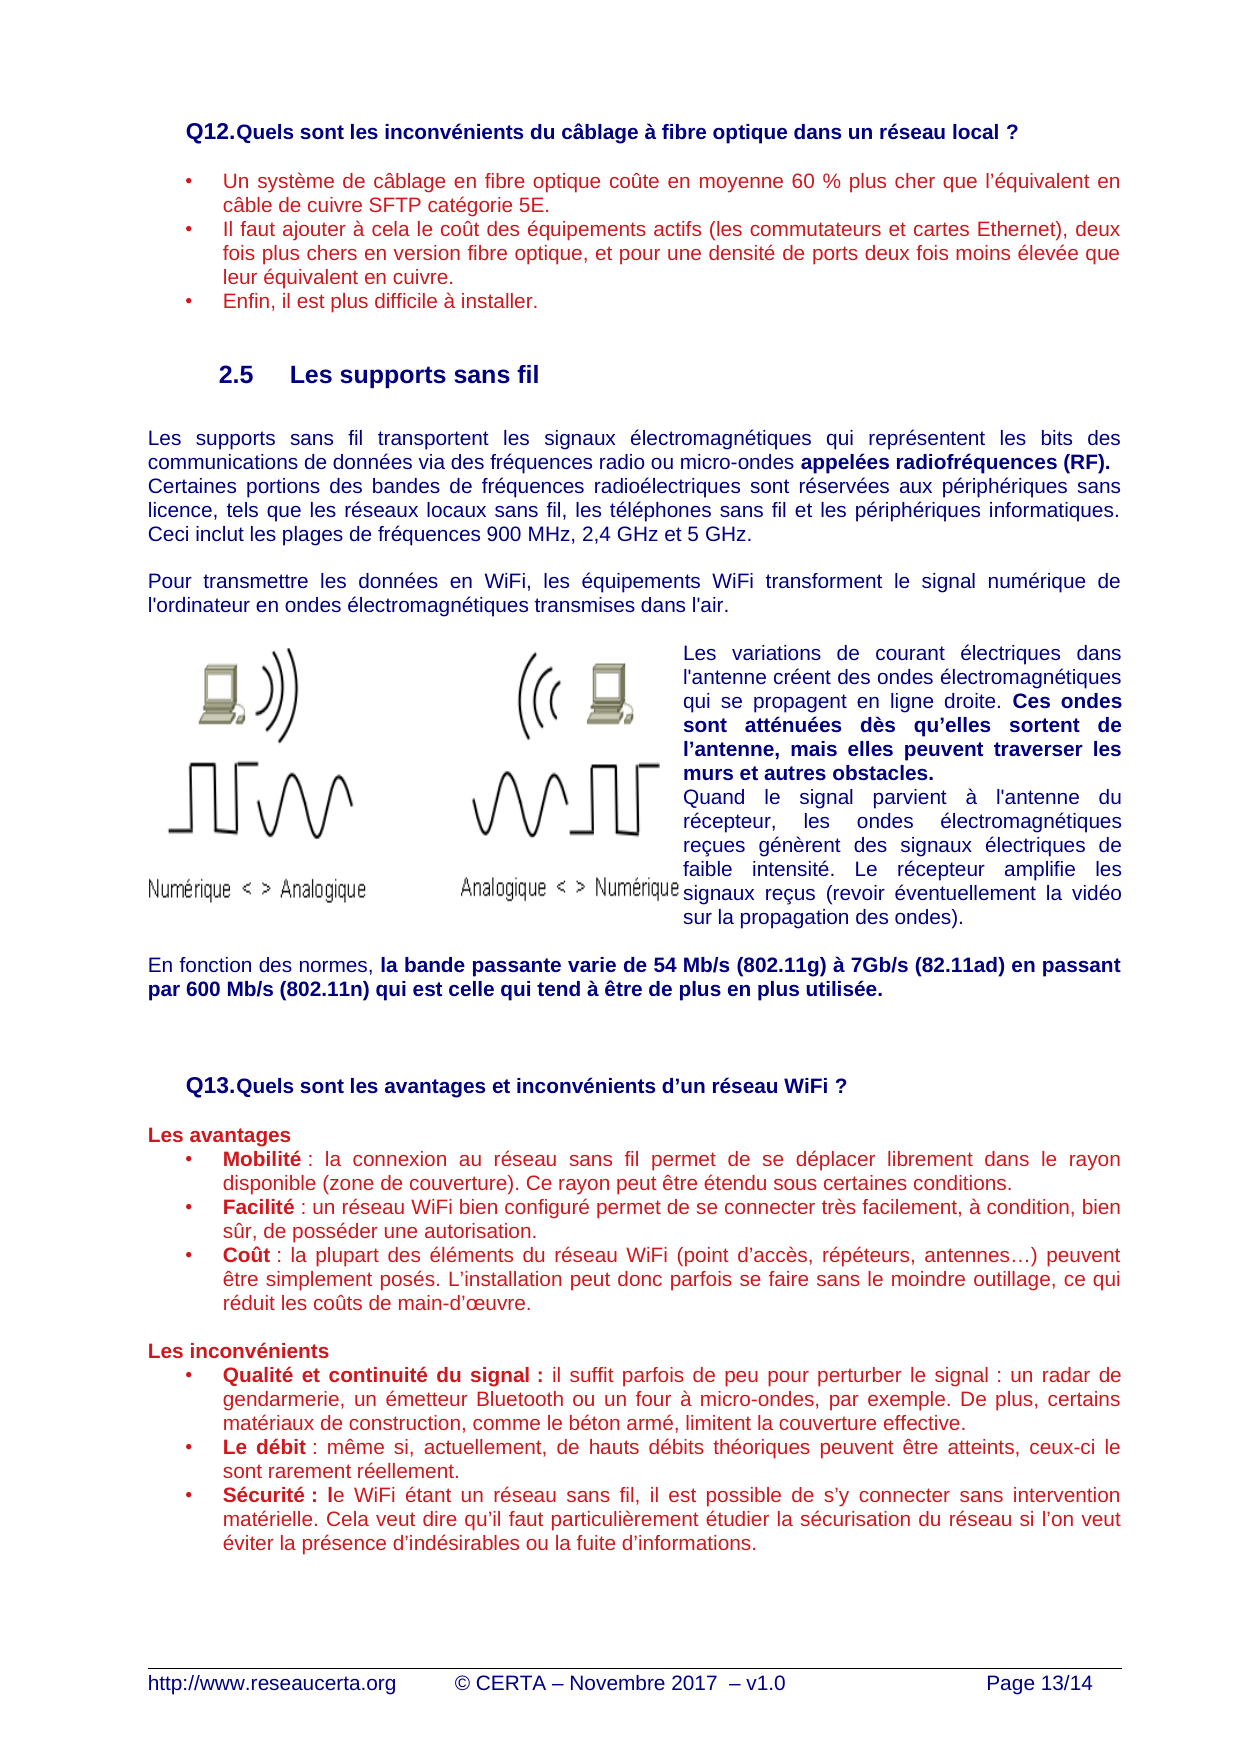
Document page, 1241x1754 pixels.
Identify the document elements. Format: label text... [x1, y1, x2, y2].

text Les avantages [148, 1123, 1122, 1147]
text Quand le signal parvient à l'antenne du récepteur, les ondes électromagnétiques reçues génèrent des signaux électriques de faible intensité. Le récepteur amplifie les signaux reçus (revoir éventuellement la vidéo sur la propagation des ondes). [148, 785, 1122, 929]
list Qualité et continuité du signal : il suffit parfois de peu pour perturber le signal : un radar de gendarmerie, un émetteur Bluetooth ou un four à micro-ondes, par exemple. De plus, certains matériaux de construction, comme le béton armé, limitent la couverture effective. [185, 1363, 1122, 1435]
list Quels sont les inconvénients du câblage à fibre optique dans un réseau local ? [186, 118, 1122, 144]
list Quels sont les avantages et inconvénients d’un réseau WiFi ? [186, 1072, 1122, 1099]
list Facilité : un réseau WiFi bien configuré permet de se connecter très facilement, à condition, bien sûr, de posséder une autorisation. [185, 1195, 1122, 1243]
list Il faut ajouter à cela le coût des équipements actifs (les commutateurs et cartes Ethernet), deux fois plus chers en version fibre optique, et pour une densité de ports deux fois moins élevée que leur équivalent en cuivre. [185, 216, 1122, 288]
list Coût : la plupart des éléments du réseau WiFi (point d’accès, répéteurs, antennes…) peuvent être simplement posés. L’installation peut donc parfois se faire sans le moindre outillage, ce qui réduit les coûts de main-d’œuvre. [185, 1243, 1122, 1315]
text Les variations de courant électriques dans l'antenne créent des ondes électromagnétiques qui se propagent en ligne droite. Ces ondes sont atténuées dès qu’elles sortent de l’antenne, mais elles peuvent traverser les murs et autres obstacles. [148, 641, 1122, 785]
list Le débit : même si, actuellement, de hauts débits théoriques peuvent être atteints, ceux-ci le sont rarement réellement. [185, 1435, 1122, 1483]
list Sécurité : le WiFi étant un réseau sans fil, il est possible de s’y connecter sans intervention matérielle. Cela veut dire qu’il faut particulièrement étudier la sécurisation du réseau si l’on veut éviter la présence d’indésirables ou la fuite d’informations. [185, 1483, 1122, 1555]
picture [148, 648, 683, 908]
text En fonction des normes, la bande passante varie de 54 Mb/s (802.11g) à 7Gb/s (82.11ad) en passant par 600 Mb/s (802.11n) qui est celle qui tend à être de plus en plus utilisée. [148, 953, 1122, 1001]
text Les supports sans fil transportent les signaux électromagnétiques qui représentent les bits des communications de données via des fréquences radio ou micro-ondes appelées radiofréquences (RF). [148, 426, 1122, 473]
list Enfin, il est plus difficile à installer. [185, 288, 1122, 312]
subtitle Les supports sans fil [218, 360, 1122, 389]
text Certaines portions des bandes de fréquences radioélectriques sont réservées aux périphériques sans licence, tels que les réseaux locaux sans fil, les téléphones sans fil et les périphériques informatiques. Ceci inclut les plages de fréquences 900 MHz, 2,4 GHz et 5 GHz. [148, 473, 1122, 545]
text Les inconvénients [148, 1339, 1122, 1363]
text Pour transmettre les données en WiFi, les équipements WiFi transforment le signal numérique de l'ordinateur en ondes électromagnétiques transmises dans l'air. [148, 569, 1122, 617]
list Un système de câblage en fibre optique coûte en moyenne 60 % plus cher que l’équivalent en câble de cuivre SFTP catégorie 5E. [185, 168, 1122, 216]
list Mobilité : la connexion au réseau sans fil permet de se déplacer librement dans le rayon disponible (zone de couverture). Ce rayon peut être étendu sous certaines conditions. [185, 1147, 1122, 1195]
